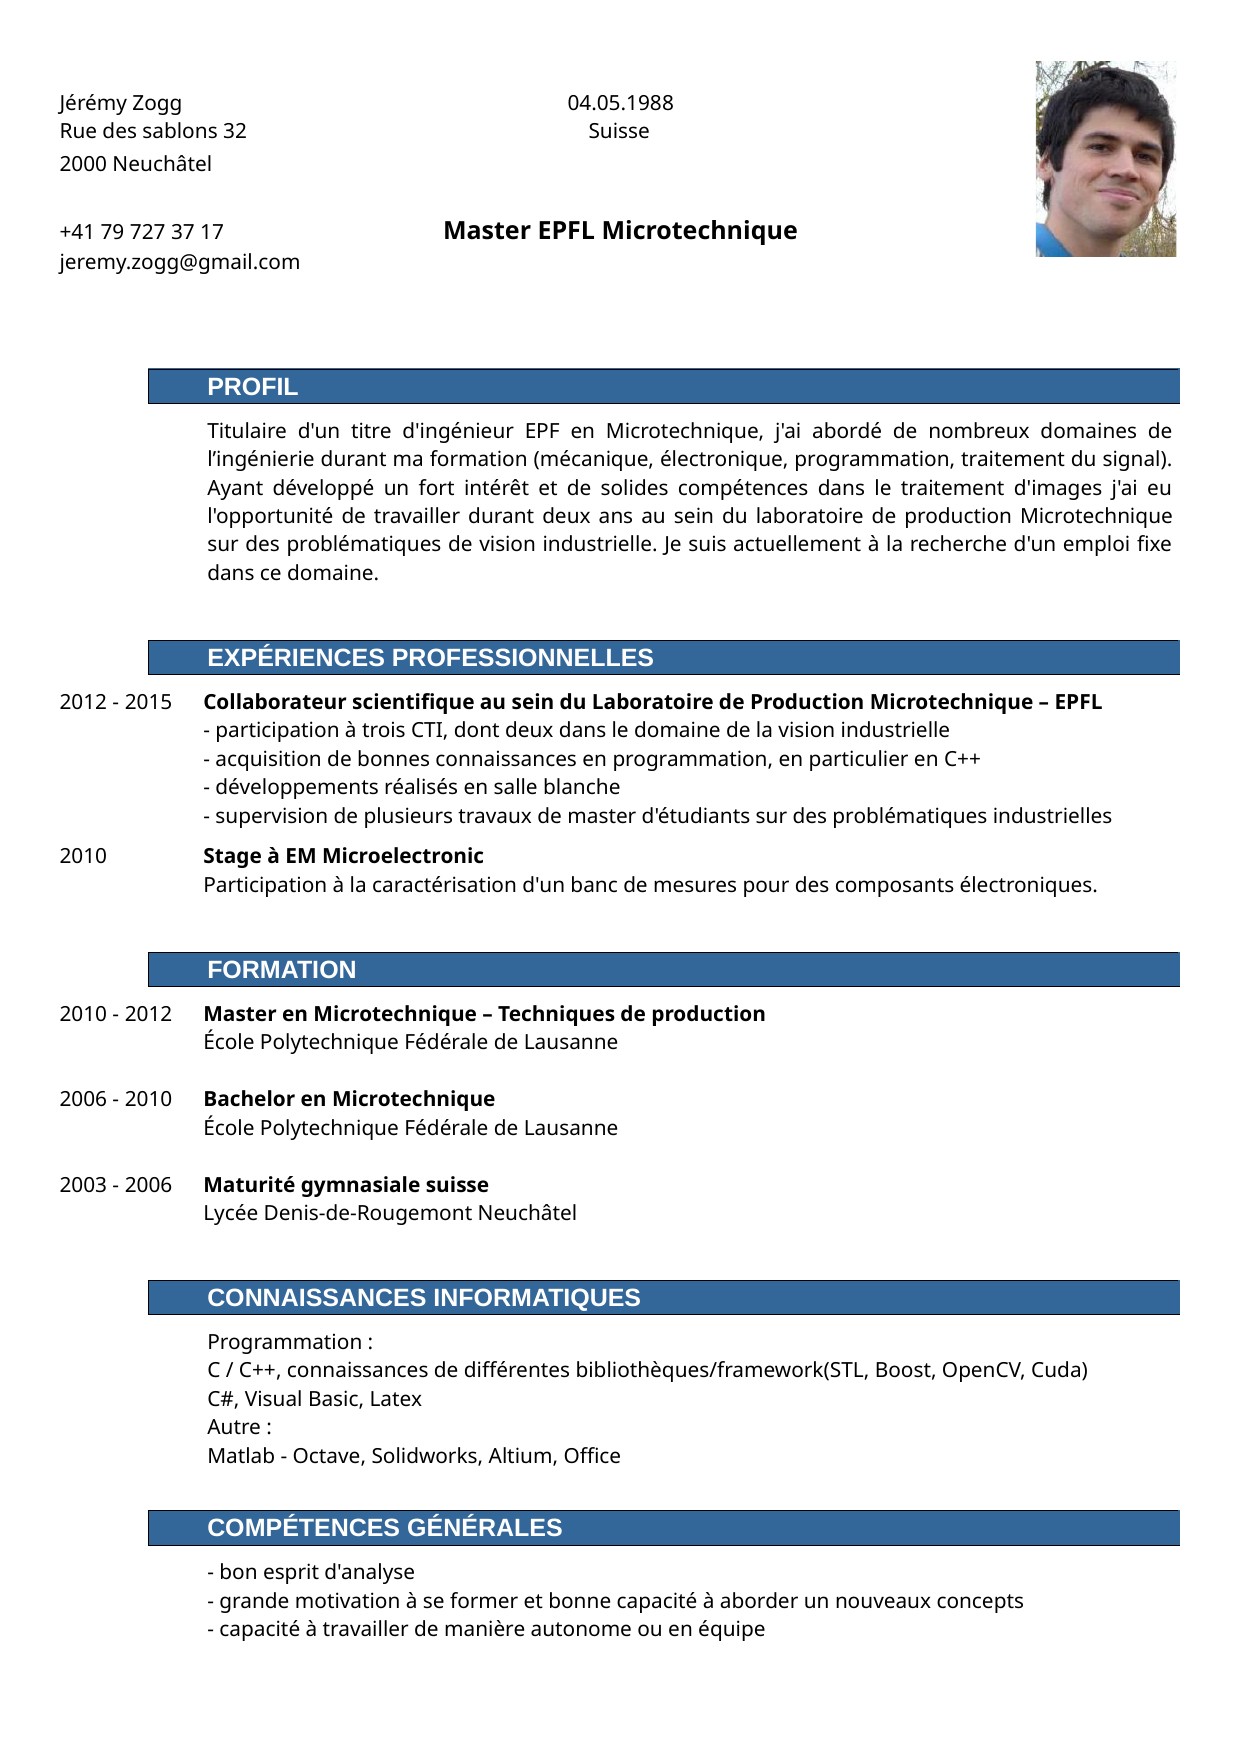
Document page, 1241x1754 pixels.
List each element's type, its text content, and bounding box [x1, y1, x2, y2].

text École Polytechnique Fédérale de Lausanne [59, 1113, 1180, 1141]
text 2012 - 2015 Collaborateur scientifique au sein du Laboratoire de Production Microtechnique – EPFL [59, 687, 1180, 716]
text Titulaire d'un titre d'ingénieur EPF en Microtechnique, j'ai abordé de nombreux domaines de l’ingénierie durant ma formation (mécanique, électronique, programmation, traitement du signal). Ayant développé un fort intérêt et de solides compétences dans le traitement d'images j'ai eu l'opportunité de travailler durant deux ans au sein du laboratoire de production Microtechnique sur des problématiques de vision industrielle. Je suis actuellement à la recherche d'un emploi fixe dans ce domaine. [207, 416, 1174, 586]
text - acquisition de bonnes connaissances en programmation, en particulier en C++ [59, 744, 1180, 772]
picture [1035, 61, 1177, 257]
text 2010 - 2012 Master en Microtechnique – Techniques de production [59, 999, 1180, 1027]
text - développements réalisés en salle blanche [59, 772, 1180, 801]
text - participation à trois CTI, dont deux dans le domaine de la vision industrielle [59, 716, 1180, 744]
text EXPÉRIENCES PROFESSIONNELLES [149, 641, 1178, 674]
text FORMATION [149, 953, 1178, 986]
text C / C++, connaissances de différentes bibliothèques/framework(STL, Boost, OpenCV, Cuda) [207, 1356, 1180, 1384]
text Rue des sablons 32 Suisse [59, 116, 1035, 145]
text École Polytechnique Fédérale de Lausanne [59, 1027, 1180, 1056]
text Autre : [207, 1412, 1180, 1441]
text Matlab - Octave, Solidworks, Altium, Office [207, 1441, 1180, 1469]
text COMPÉTENCES GÉNÉRALES [149, 1511, 1178, 1545]
text 2006 - 2010 Bachelor en Microtechnique [59, 1084, 1180, 1113]
text - supervision de plusieurs travaux de master d'étudiants sur des problématiques industrielles [59, 801, 1180, 829]
text PROFIL [149, 370, 1178, 403]
text - grande motivation à se former et bonne capacité à aborder un nouveaux concepts [207, 1586, 1180, 1614]
text jeremy.zogg@gmail.com [59, 247, 1180, 275]
text Programmation : [207, 1327, 1180, 1356]
text CONNAISSANCES INFORMATIQUES [149, 1281, 1178, 1314]
text Jérémy Zogg 04.05.1988 [59, 88, 1035, 116]
text C#, Visual Basic, Latex [207, 1384, 1180, 1412]
text 2000 Neuchâtel [59, 145, 1035, 179]
text - capacité à travailler de manière autonome ou en équipe [207, 1614, 1180, 1643]
text 2010 Stage à EM Microelectronic [59, 842, 1180, 870]
text +41 79 727 37 17 Master EPFL Microtechnique [59, 213, 1035, 247]
text Participation à la caractérisation d'un banc de mesures pour des composants électroniques. [59, 870, 1180, 898]
text 2003 - 2006 Maturité gymnasiale suisse [59, 1170, 1180, 1198]
text Lycée Denis-de-Rougemont Neuchâtel [59, 1198, 1180, 1227]
text - bon esprit d'analyse [207, 1557, 1180, 1586]
